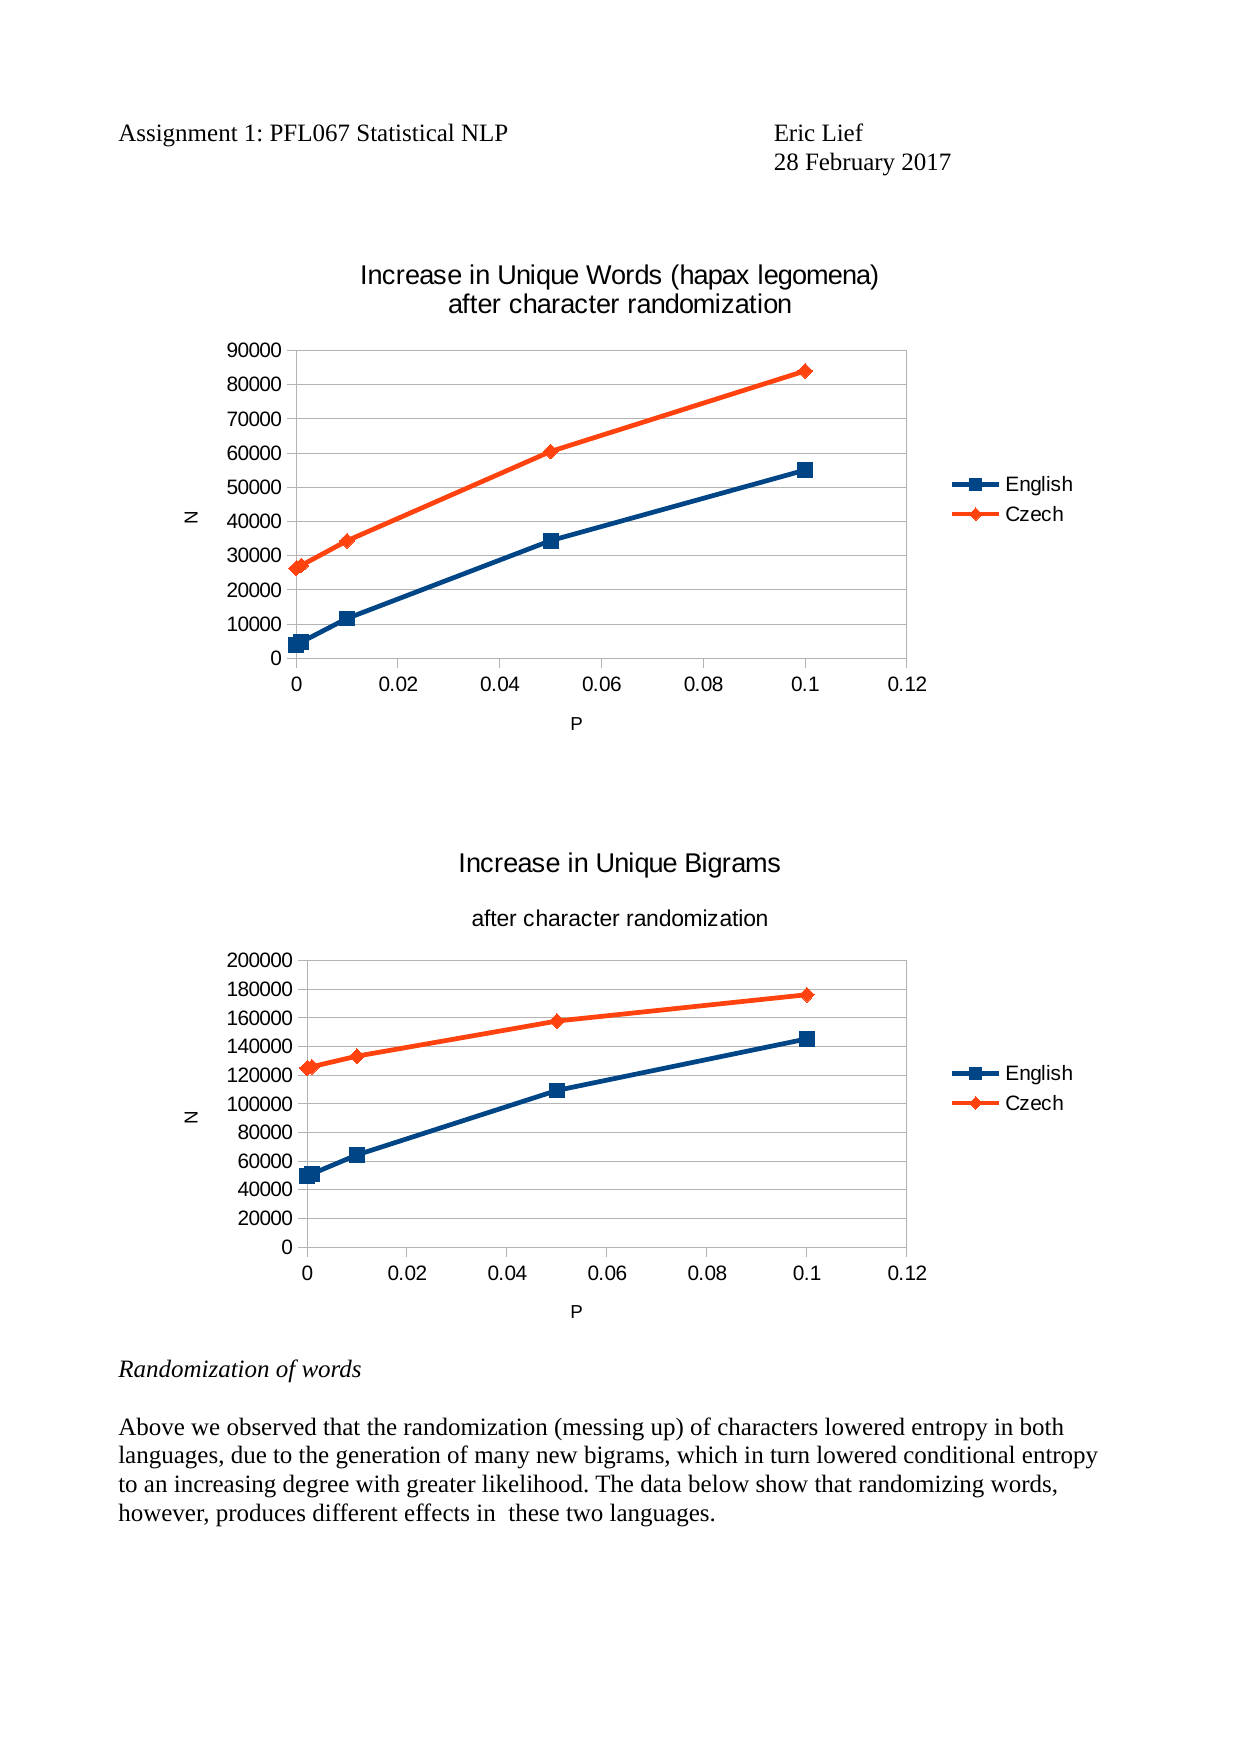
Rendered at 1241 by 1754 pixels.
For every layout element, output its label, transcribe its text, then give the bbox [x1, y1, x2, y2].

text Randomization of words [118, 823, 1122, 1383]
text Above we observed that the randomization (messing up) of characters lowered entropy in both languages, due to the generation of many new bigrams, which in turn lowered conditional entropy to an increasing degree with greater likelihood. The data below show that randomizing words, however, produces different effects in these two languages. [118, 1412, 1122, 1527]
